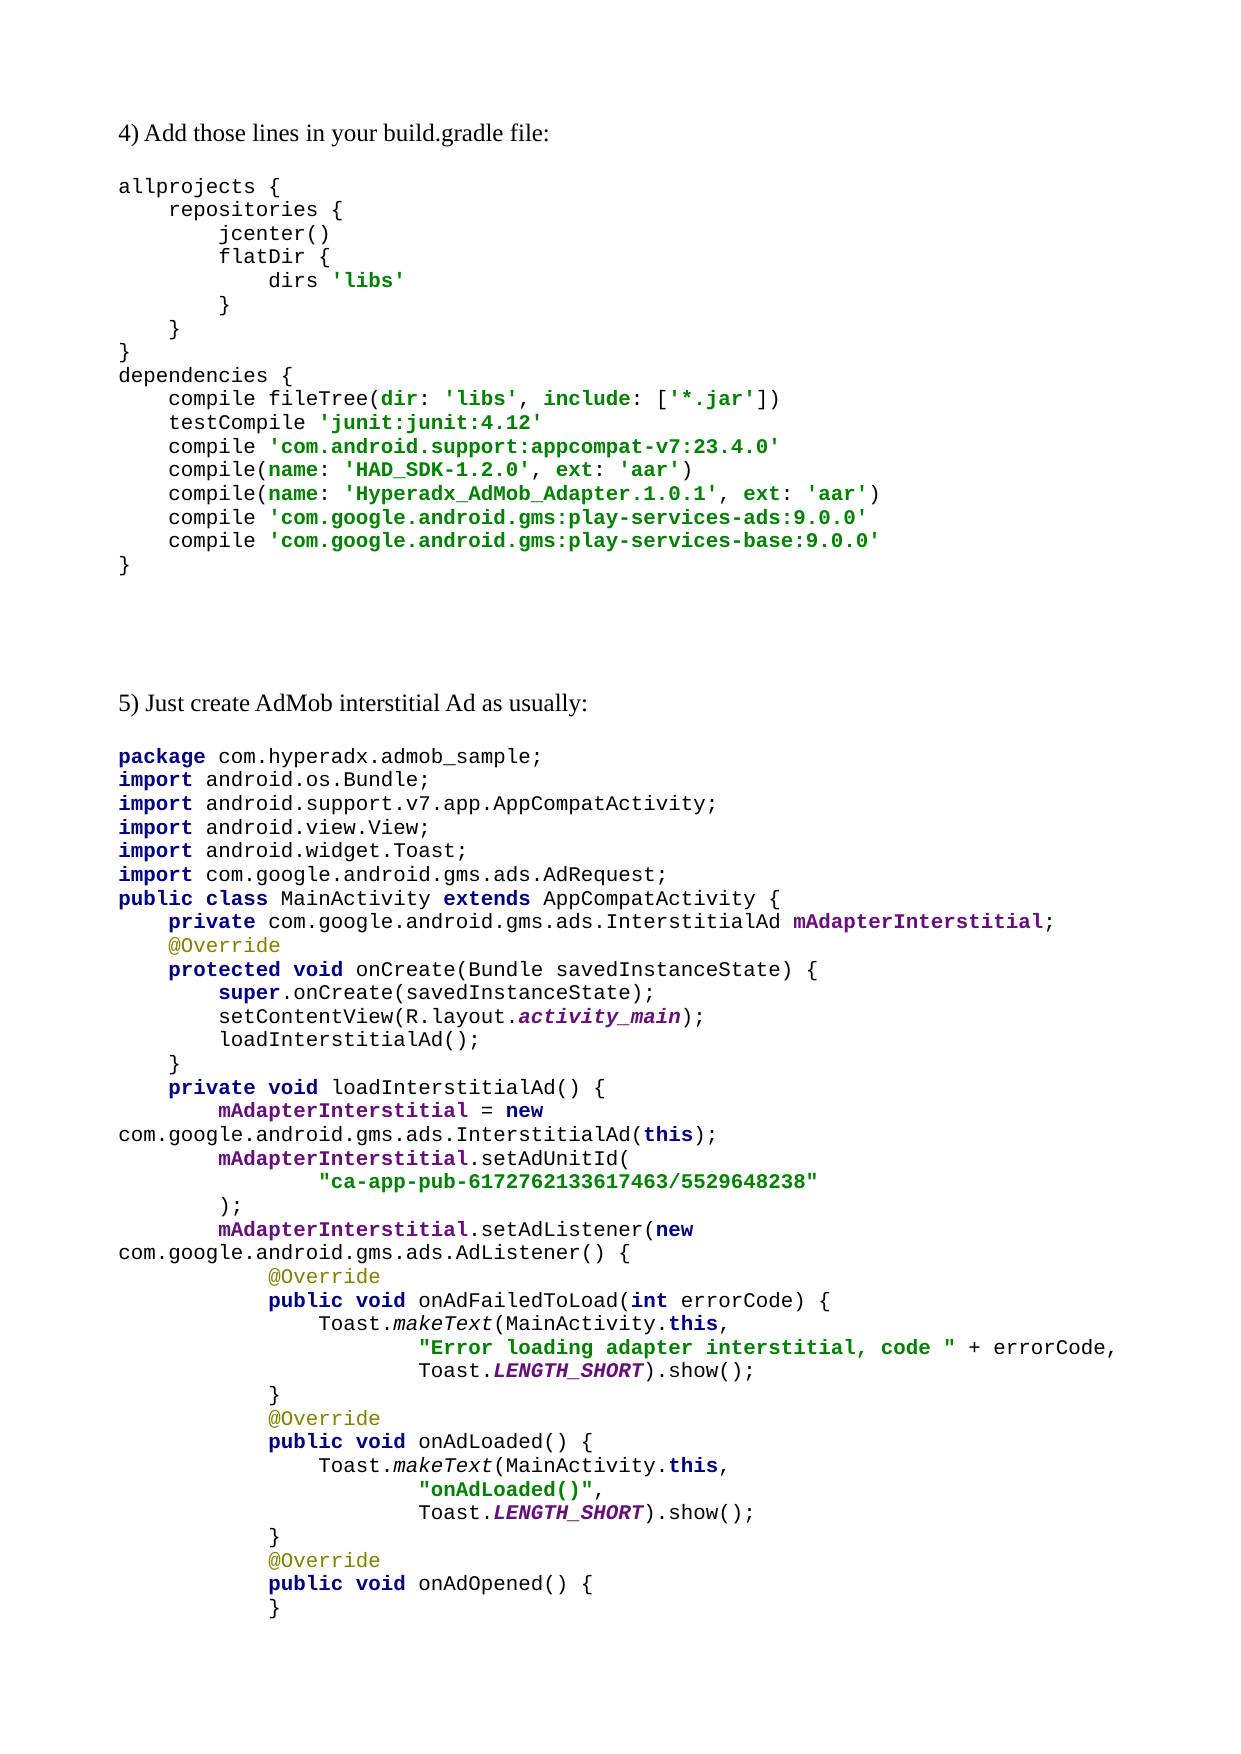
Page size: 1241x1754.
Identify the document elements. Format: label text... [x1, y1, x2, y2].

text flatDir { [118, 247, 1122, 270]
text } [118, 1597, 1122, 1621]
text package com.hyperadx.admob_sample; [118, 746, 1122, 769]
text "onAdLoaded()", [118, 1479, 1122, 1502]
text protected void onCreate(Bundle savedInstanceState) { [118, 958, 1122, 982]
text ); [118, 1195, 1122, 1219]
text super.onCreate(savedInstanceState); [118, 982, 1122, 1006]
text } [118, 1053, 1122, 1077]
text import android.os.Bundle; [118, 769, 1122, 793]
text "ca-app-pub-6172762133617463/5529648238" [118, 1171, 1122, 1195]
text @Override [118, 1550, 1122, 1573]
text @Override [118, 1408, 1122, 1431]
text import android.view.View; [118, 817, 1122, 840]
text compile 'com.android.support:appcompat-v7:23.4.0' [118, 436, 1122, 459]
text setContentView(R.layout.activity_main); [118, 1006, 1122, 1029]
text testCompile 'junit:junit:4.12' [118, 412, 1122, 436]
text private void loadInterstitialAd() { [118, 1077, 1122, 1100]
text @Override [118, 1266, 1122, 1289]
text } [118, 1384, 1122, 1408]
text } [118, 317, 1122, 341]
text compile fileTree(dir: 'libs', include: ['*.jar']) [118, 388, 1122, 412]
text public void onAdFailedToLoad(int errorCode) { [118, 1289, 1122, 1313]
text @Override [118, 935, 1122, 958]
text Toast.LENGTH_SHORT).show(); [118, 1361, 1122, 1384]
text } [118, 294, 1122, 317]
text allprojects { [118, 176, 1122, 199]
text private com.google.android.gms.ads.InterstitialAd mAdapterInterstitial; [118, 911, 1122, 935]
text import android.support.v7.app.AppCompatActivity; [118, 793, 1122, 817]
text } [118, 341, 1122, 365]
text mAdapterInterstitial = new com.google.android.gms.ads.InterstitialAd(this); [118, 1100, 1122, 1148]
text dirs 'libs' [118, 270, 1122, 294]
text Toast.LENGTH_SHORT).show(); [118, 1502, 1122, 1526]
text compile 'com.google.android.gms:play-services-ads:9.0.0' [118, 507, 1122, 530]
text Toast.makeText(MainActivity.this, [118, 1313, 1122, 1337]
text mAdapterInterstitial.setAdListener(new com.google.android.gms.ads.AdListener() { [118, 1219, 1122, 1266]
text 5) Just create AdMob interstitial Ad as usually: [118, 688, 1122, 717]
text mAdapterInterstitial.setAdUnitId( [118, 1148, 1122, 1171]
text dependencies { [118, 365, 1122, 388]
text import android.widget.Toast; [118, 840, 1122, 864]
text public void onAdLoaded() { [118, 1431, 1122, 1455]
text repositories { [118, 199, 1122, 223]
text 4) Add those lines in your build.gradle file: [118, 118, 1122, 147]
text public class MainActivity extends AppCompatActivity { [118, 888, 1122, 911]
text "Error loading adapter interstitial, code " + errorCode, [118, 1337, 1122, 1361]
text compile(name: 'HAD_SDK-1.2.0', ext: 'aar') [118, 459, 1122, 483]
text compile 'com.google.android.gms:play-services-base:9.0.0' [118, 530, 1122, 554]
text } [118, 1526, 1122, 1550]
text compile(name: 'Hyperadx_AdMob_Adapter.1.0.1', ext: 'aar') [118, 483, 1122, 507]
text loadInterstitialAd(); [118, 1029, 1122, 1053]
text import com.google.android.gms.ads.AdRequest; [118, 864, 1122, 888]
text Toast.makeText(MainActivity.this, [118, 1455, 1122, 1479]
text public void onAdOpened() { [118, 1573, 1122, 1597]
text } [118, 554, 1122, 578]
text jcenter() [118, 223, 1122, 247]
